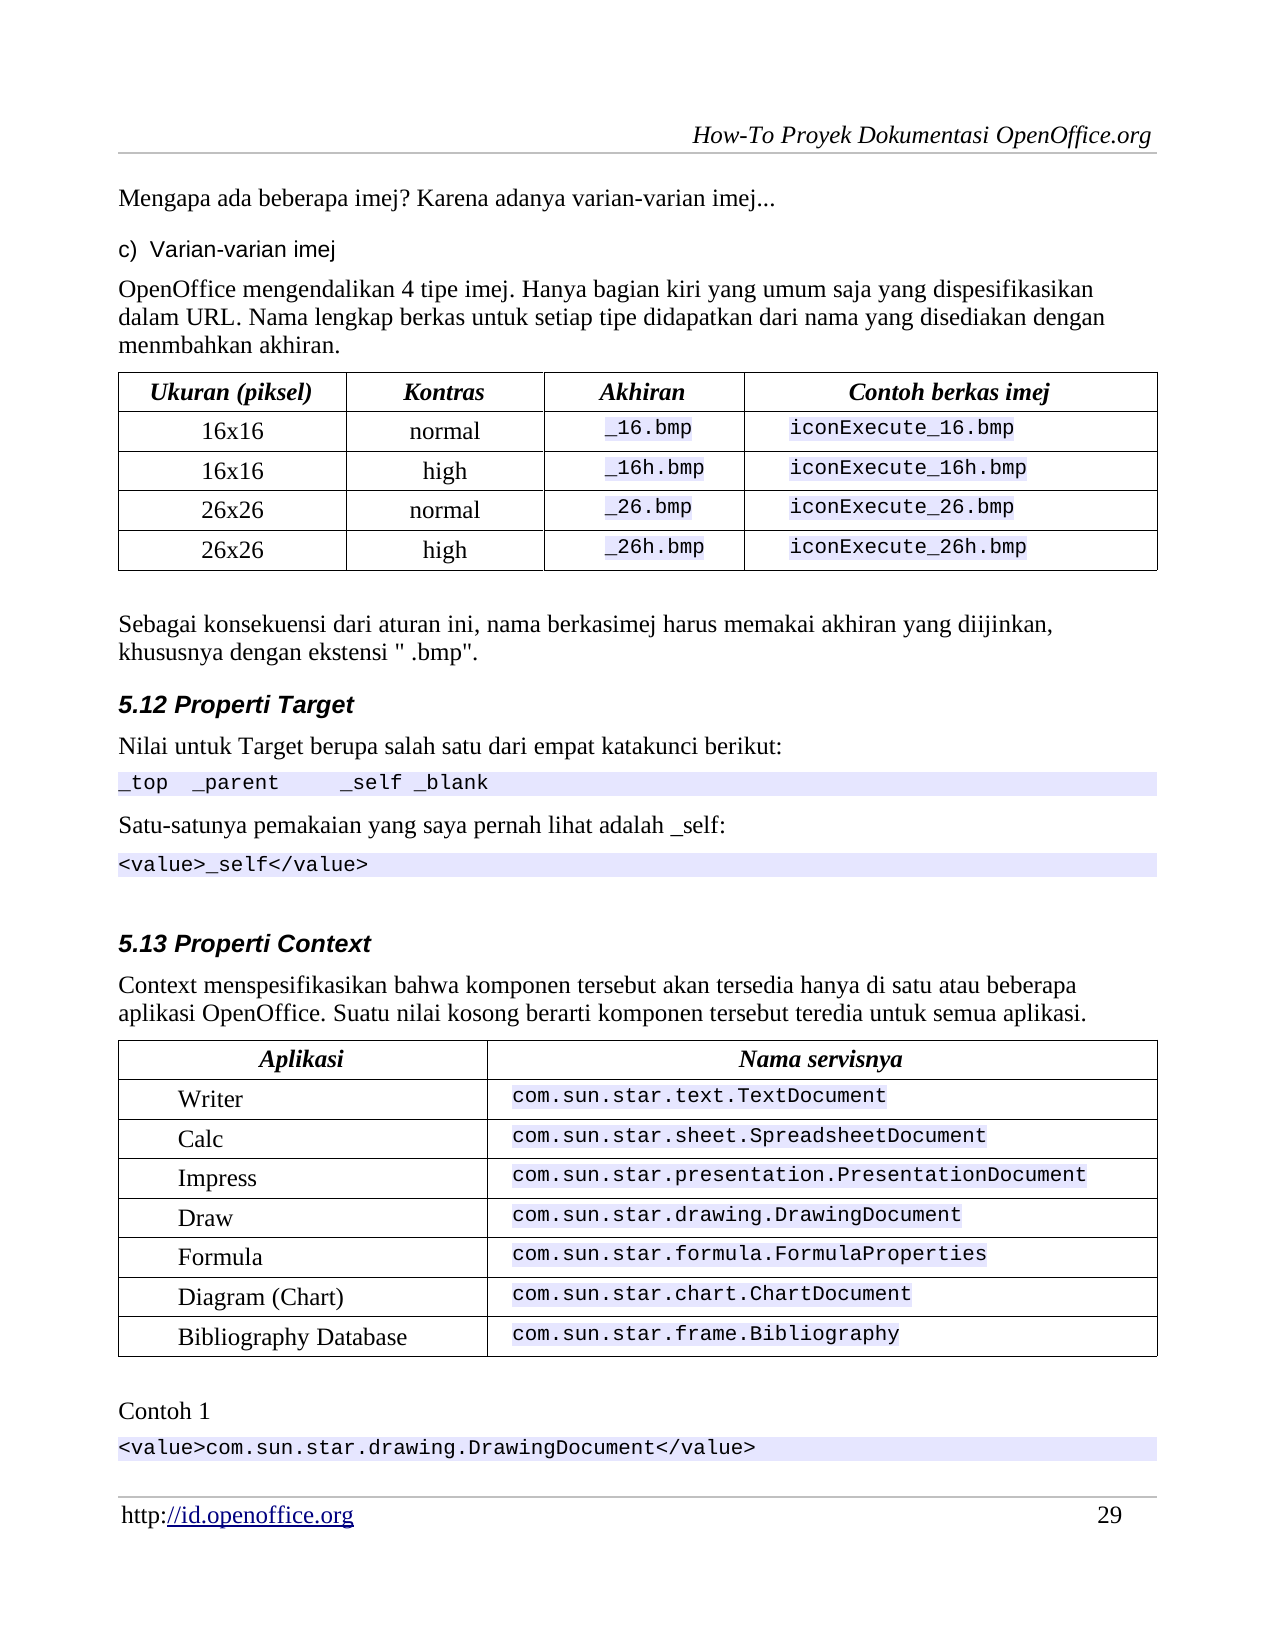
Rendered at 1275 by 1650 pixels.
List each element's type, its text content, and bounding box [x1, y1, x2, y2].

table_header Akhiran [545, 373, 744, 411]
text Context menspesifikasikan bahwa komponen tersebut akan tersedia hanya di satu atau beberapa aplikasi OpenOffice. Suatu nilai kosong berarti komponen tersebut teredia untuk semua aplikasi. [118, 971, 1157, 1027]
table_cell iconExecute_26h.bmp [745, 531, 1157, 570]
text Sebagai konsekuensi dari aturan ini, nama berkasimej harus memakai akhiran yang diijinkan, khususnya dengan ekstensi " .bmp". [118, 610, 1157, 666]
table_cell Impress [119, 1159, 487, 1198]
table_cell _26h.bmp [545, 531, 744, 570]
table_header Contoh berkas imej [745, 373, 1157, 411]
table_cell com.sun.star.drawing.DrawingDocument [488, 1199, 1157, 1237]
table_header Nama servisnya [488, 1041, 1157, 1079]
table_cell iconExecute_16h.bmp [745, 452, 1157, 490]
table_cell 16x16 [119, 412, 346, 451]
table_header Aplikasi [119, 1041, 487, 1079]
subtitle Varian-varian imej [118, 237, 1157, 263]
table_header Ukuran (piksel) [119, 373, 346, 411]
table_cell com.sun.star.presentation.PresentationDocument [488, 1159, 1157, 1198]
table_cell com.sun.star.frame.Bibliography [488, 1317, 1157, 1356]
text Nilai untuk Target berupa salah satu dari empat katakunci berikut: [118, 732, 1157, 760]
table_cell com.sun.star.sheet.SpreadsheetDocument [488, 1120, 1157, 1158]
table_cell normal [347, 491, 543, 530]
text <value>_self</value> [118, 853, 1157, 877]
table_cell iconExecute_26.bmp [745, 491, 1157, 530]
table_cell com.sun.star.text.TextDocument [488, 1080, 1157, 1119]
table_cell normal [347, 412, 543, 451]
text Contoh 1 [118, 1397, 1157, 1425]
subtitle Properti Context [118, 930, 1157, 958]
text Satu-satunya pemakaian yang saya pernah lihat adalah _self: [118, 811, 1157, 839]
table_cell high [347, 531, 543, 570]
text <value>com.sun.star.drawing.DrawingDocument</value> [118, 1437, 1157, 1461]
table_cell _26.bmp [545, 491, 744, 530]
text OpenOffice mengendalikan 4 tipe imej. Hanya bagian kiri yang umum saja yang dispesifikasikan dalam URL. Nama lengkap berkas untuk setiap tipe didapatkan dari nama yang disediakan dengan menmbahkan akhiran. [118, 275, 1157, 359]
table_cell com.sun.star.formula.FormulaProperties [488, 1238, 1157, 1277]
text Mengapa ada beberapa imej? Karena adanya varian-varian imej... [118, 183, 1157, 212]
table_cell 26x26 [119, 491, 346, 530]
table_cell Calc [119, 1120, 487, 1158]
table_cell 26x26 [119, 531, 346, 570]
table_header Kontras [347, 373, 543, 411]
table_cell high [347, 452, 543, 490]
table_cell Writer [119, 1080, 487, 1119]
table_cell _16h.bmp [545, 452, 744, 490]
table_cell com.sun.star.chart.ChartDocument [488, 1278, 1157, 1316]
table_cell _16.bmp [545, 412, 744, 451]
table_cell Draw [119, 1199, 487, 1237]
table_cell Formula [119, 1238, 487, 1277]
table_cell Bibliography Database [119, 1317, 487, 1356]
subtitle Properti Target [118, 691, 1157, 719]
table_cell 16x16 [119, 452, 346, 490]
table_cell iconExecute_16.bmp [745, 412, 1157, 451]
text _top _parent _self _blank [118, 772, 1157, 796]
table_cell Diagram (Chart) [119, 1278, 487, 1316]
